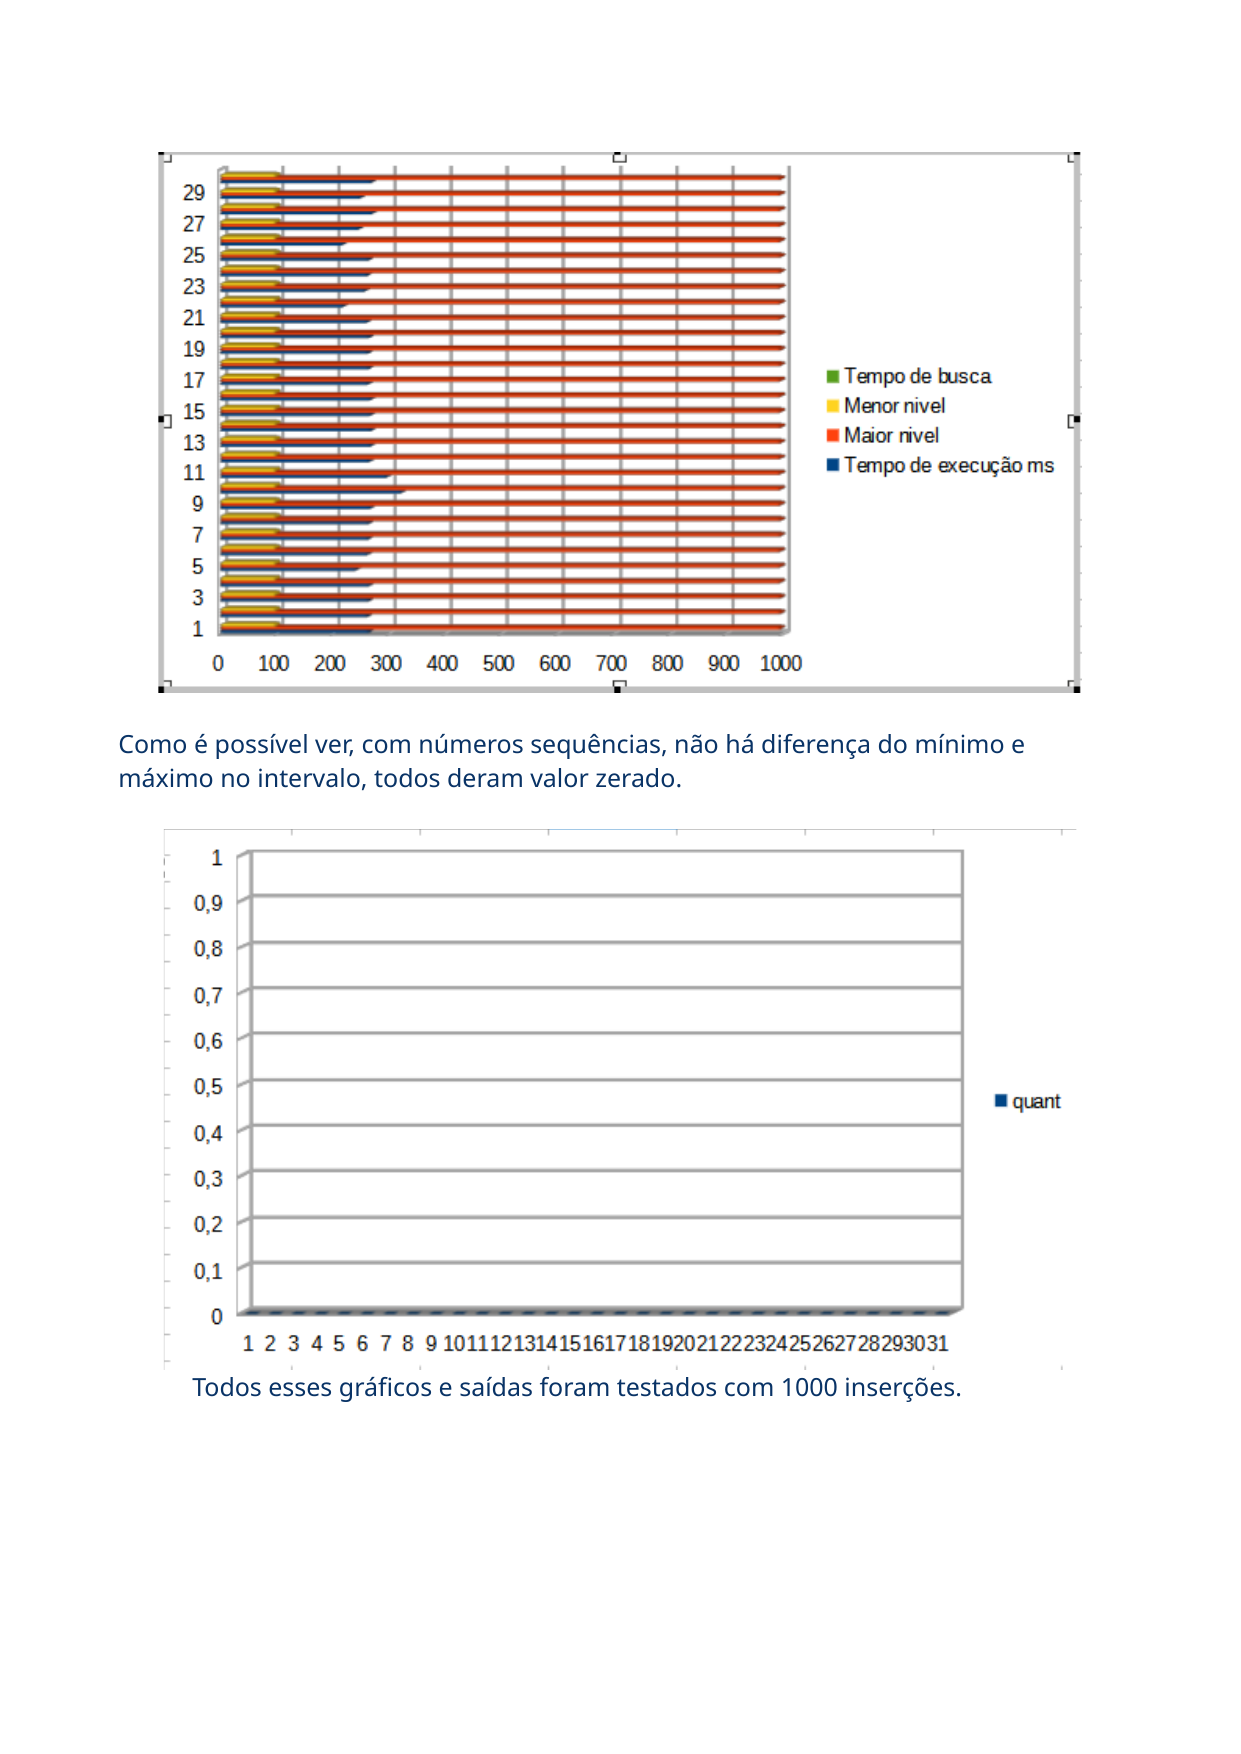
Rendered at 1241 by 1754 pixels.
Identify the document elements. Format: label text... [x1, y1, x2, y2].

text Como é possível ver, com números sequências, não há diferença do mínimo e máximo no intervalo, todos deram valor zerado. [118, 727, 1122, 795]
picture [163, 829, 1077, 1370]
text Todos esses gráficos e saídas foram testados com 1000 inserções. [118, 829, 1122, 1404]
picture [158, 152, 1082, 693]
